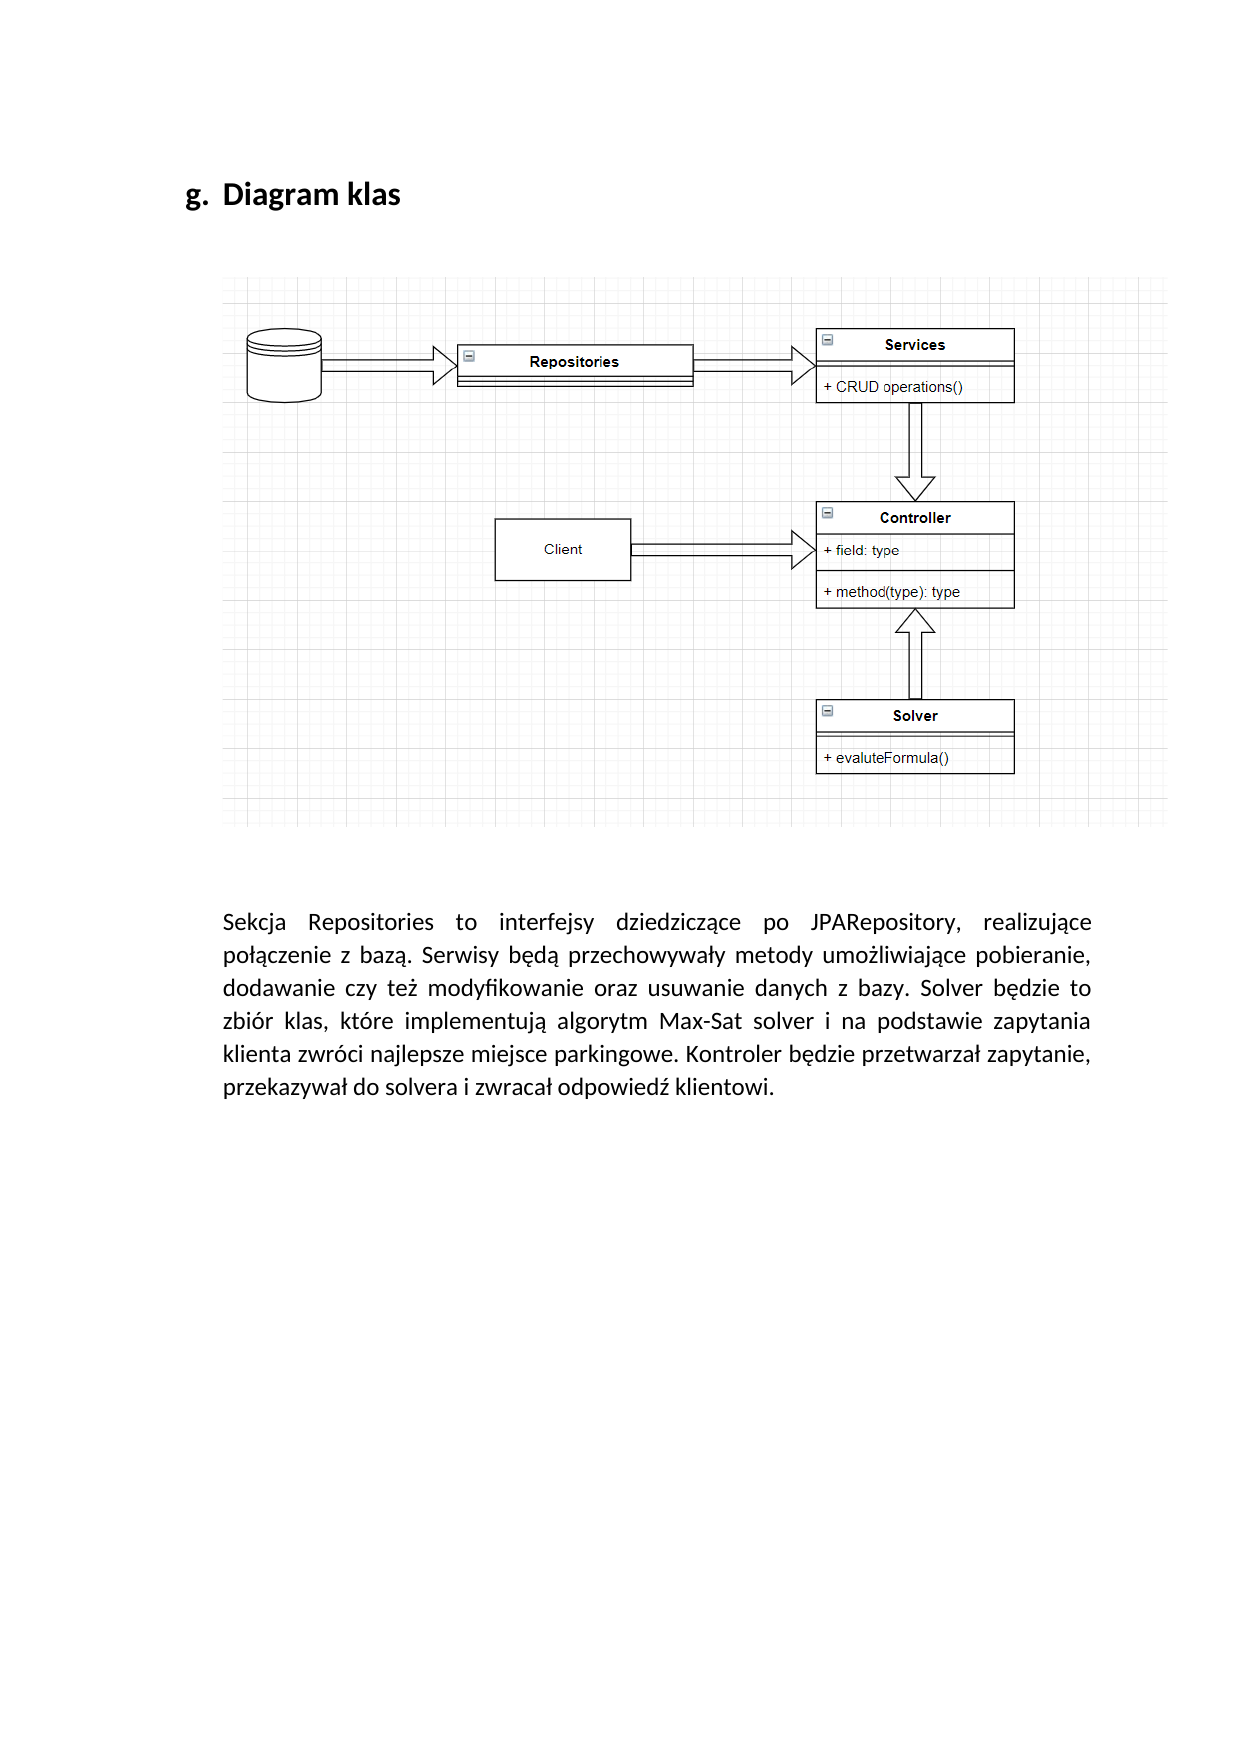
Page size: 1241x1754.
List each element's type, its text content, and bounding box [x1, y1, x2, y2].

subtitle Diagram klas [185, 173, 1093, 213]
list Sekcja Repositories to interfejsy dziedziczące po JPARepository, realizujące połączenie z bazą. Serwisy będą przechowywały metody umożliwiające pobieranie, dodawanie czy też modyfikowanie oraz usuwanie danych z bazy. Solver będzie to zbiór klas, które implementują algorytm Max-Sat solver i na podstawie zapytania klienta zwróci najlepsze miejsce parkingowe. Kontroler będzie przetwarzał zapytanie, przekazywał do solvera i zwracał odpowiedź klientowi. [223, 906, 1093, 1101]
picture [222, 277, 1168, 827]
